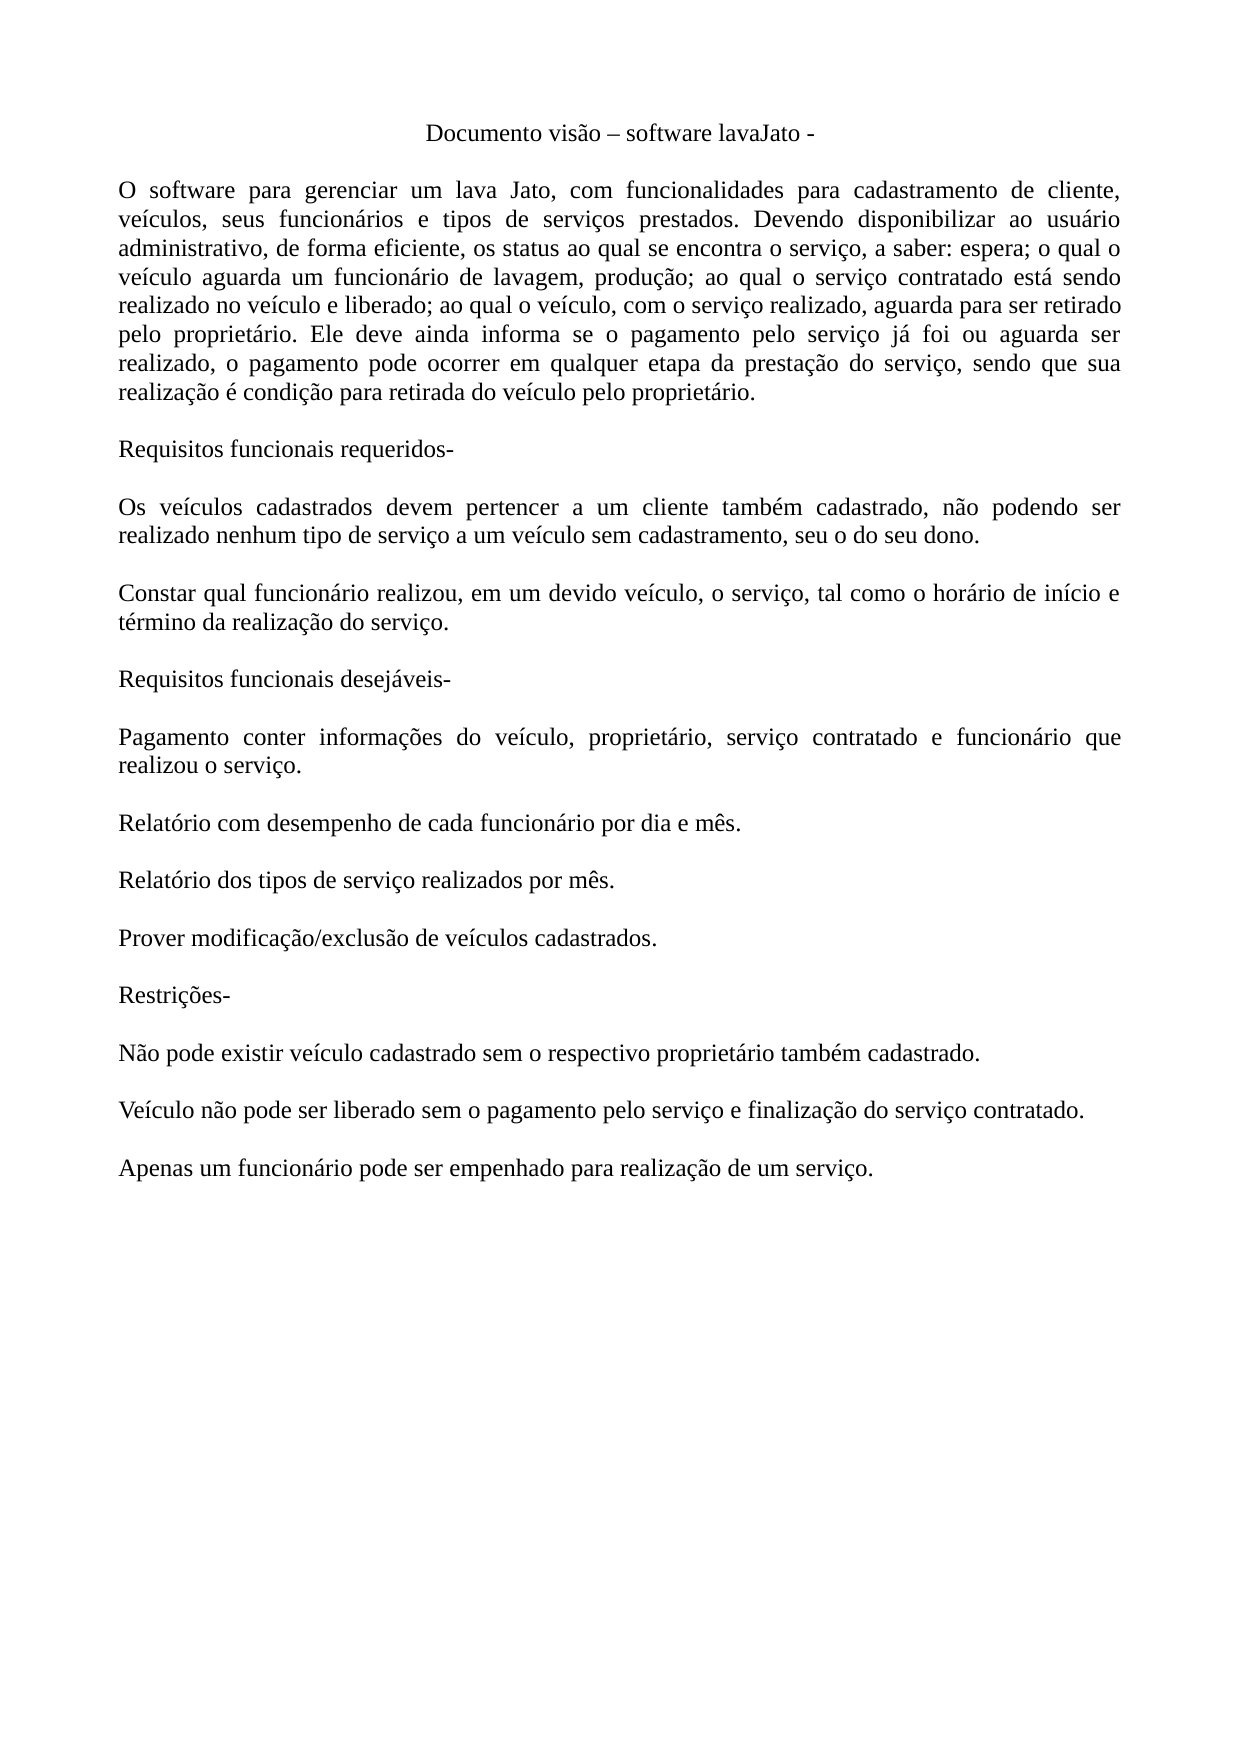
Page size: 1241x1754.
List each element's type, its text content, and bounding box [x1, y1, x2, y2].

text Requisitos funcionais desejáveis- [118, 664, 1122, 693]
text Apenas um funcionário pode ser empenhado para realização de um serviço. [118, 1153, 1122, 1182]
text Prover modificação/exclusão de veículos cadastrados. [118, 923, 1122, 952]
text Constar qual funcionário realizou, em um devido veículo, o serviço, tal como o horário de início e término da realização do serviço. [118, 578, 1122, 636]
text Não pode existir veículo cadastrado sem o respectivo proprietário também cadastrado. [118, 1038, 1122, 1067]
text Relatório dos tipos de serviço realizados por mês. [118, 866, 1122, 894]
text Os veículos cadastrados devem pertencer a um cliente também cadastrado, não podendo ser realizado nenhum tipo de serviço a um veículo sem cadastramento, seu o do seu dono. [118, 492, 1122, 549]
text Restrições- [118, 981, 1122, 1009]
text Relatório com desempenho de cada funcionário por dia e mês. [118, 808, 1122, 837]
text Requisitos funcionais requeridos- [118, 434, 1122, 463]
text O software para gerenciar um lava Jato, com funcionalidades para cadastramento de cliente, veículos, seus funcionários e tipos de serviços prestados. Devendo disponibilizar ao usuário administrativo, de forma eficiente, os status ao qual se encontra o serviço, a saber: espera; o qual o veículo aguarda um funcionário de lavagem, produção; ao qual o serviço contratado está sendo realizado no veículo e liberado; ao qual o veículo, com o serviço realizado, aguarda para ser retirado pelo proprietário. Ele deve ainda informa se o pagamento pelo serviço já foi ou aguarda ser realizado, o pagamento pode ocorrer em qualquer etapa da prestação do serviço, sendo que sua realização é condição para retirada do veículo pelo proprietário. [118, 176, 1122, 406]
text Pagamento conter informações do veículo, proprietário, serviço contratado e funcionário que realizou o serviço. [118, 722, 1122, 779]
text Veículo não pode ser liberado sem o pagamento pelo serviço e finalização do serviço contratado. [118, 1096, 1122, 1124]
text Documento visão – software lavaJato - [118, 118, 1122, 147]
